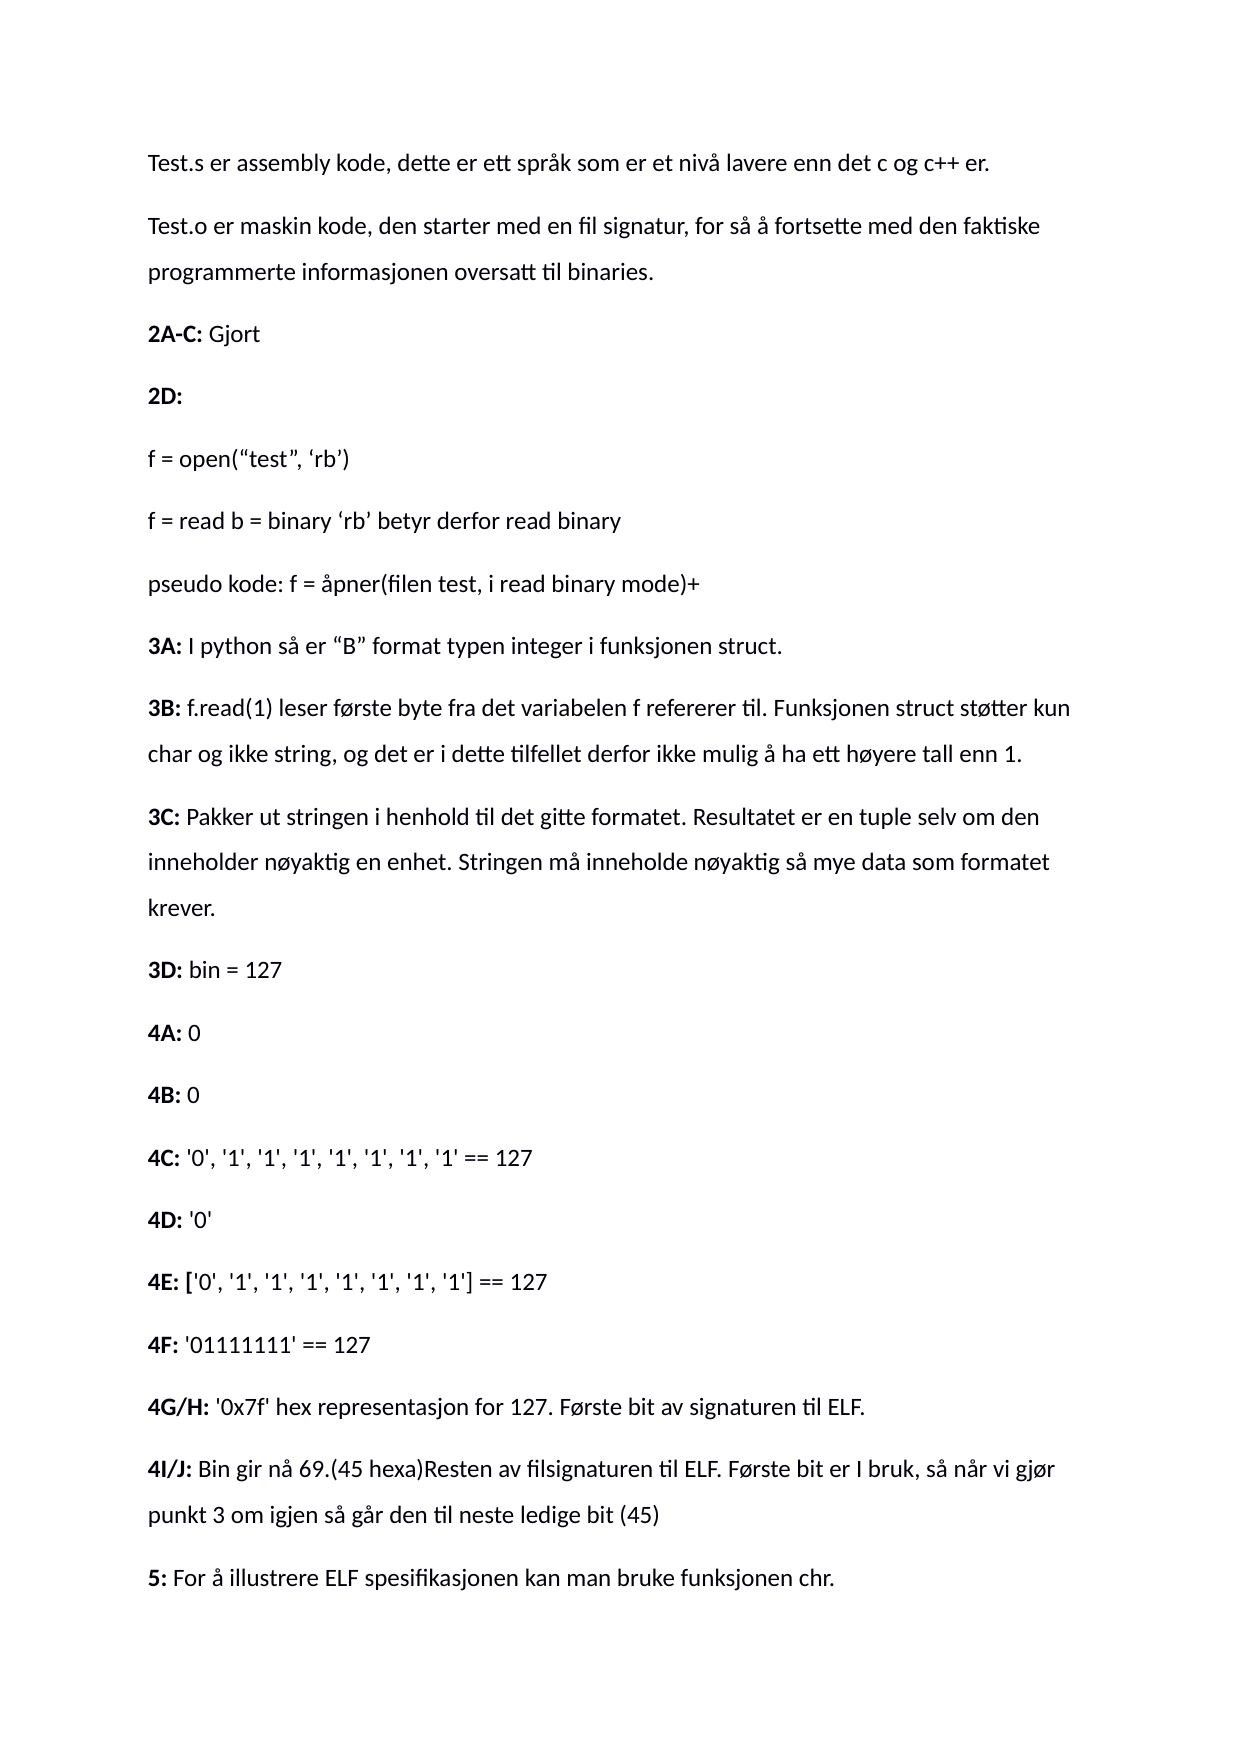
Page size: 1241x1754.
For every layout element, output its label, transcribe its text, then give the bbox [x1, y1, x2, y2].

text 5: For å illustrere ELF spesifikasjonen kan man bruke funksjonen chr. [148, 1562, 1093, 1592]
text 4D: '0' [148, 1204, 1093, 1234]
text pseudo kode: f = åpner(filen test, i read binary mode)+ [148, 568, 1093, 598]
text 3B: f.read(1) leser første byte fra det variabelen f refererer til. Funksjonen struct støtter kun char og ikke string, og det er i dette tilfellet derfor ikke mulig å ha ett høyere tall enn 1. [148, 692, 1093, 769]
text 4B: 0 [148, 1079, 1093, 1110]
text Test.o er maskin kode, den starter med en fil signatur, for så å fortsette med den faktiske programmerte informasjonen oversatt til binaries. [148, 210, 1093, 286]
text 2A-C: Gjort [148, 318, 1093, 349]
text 3C: Pakker ut stringen i henhold til det gitte formatet. Resultatet er en tuple selv om den inneholder nøyaktig en enhet. Stringen må inneholde nøyaktig så mye data som formatet krever. [148, 801, 1093, 923]
text f = read b = binary ‘rb’ betyr derfor read binary [148, 505, 1093, 536]
text 4E: ['0', '1', '1', '1', '1', '1', '1', '1'] == 127 [148, 1266, 1093, 1297]
text 2D: [148, 381, 1093, 411]
text 4G/H: '0x7f' hex representasjon for 127. Første bit av signaturen til ELF. [148, 1391, 1093, 1422]
text Test.s er assembly kode, dette er ett språk som er et nivå lavere enn det c og c++ er. [148, 148, 1093, 178]
text 3D: bin = 127 [148, 954, 1093, 985]
text 4C: '0', '1', '1', '1', '1', '1', '1', '1' == 127 [148, 1142, 1093, 1172]
text f = open(“test”, ‘rb’) [148, 443, 1093, 473]
text 3A: I python så er “B” format typen integer i funksjonen struct. [148, 630, 1093, 661]
text 4I/J: Bin gir nå 69.(45 hexa)Resten av filsignaturen til ELF. Første bit er I bruk, så når vi gjør punkt 3 om igjen så går den til neste ledige bit (45) [148, 1454, 1093, 1530]
text 4A: 0 [148, 1017, 1093, 1047]
text 4F: '01111111' == 127 [148, 1329, 1093, 1359]
